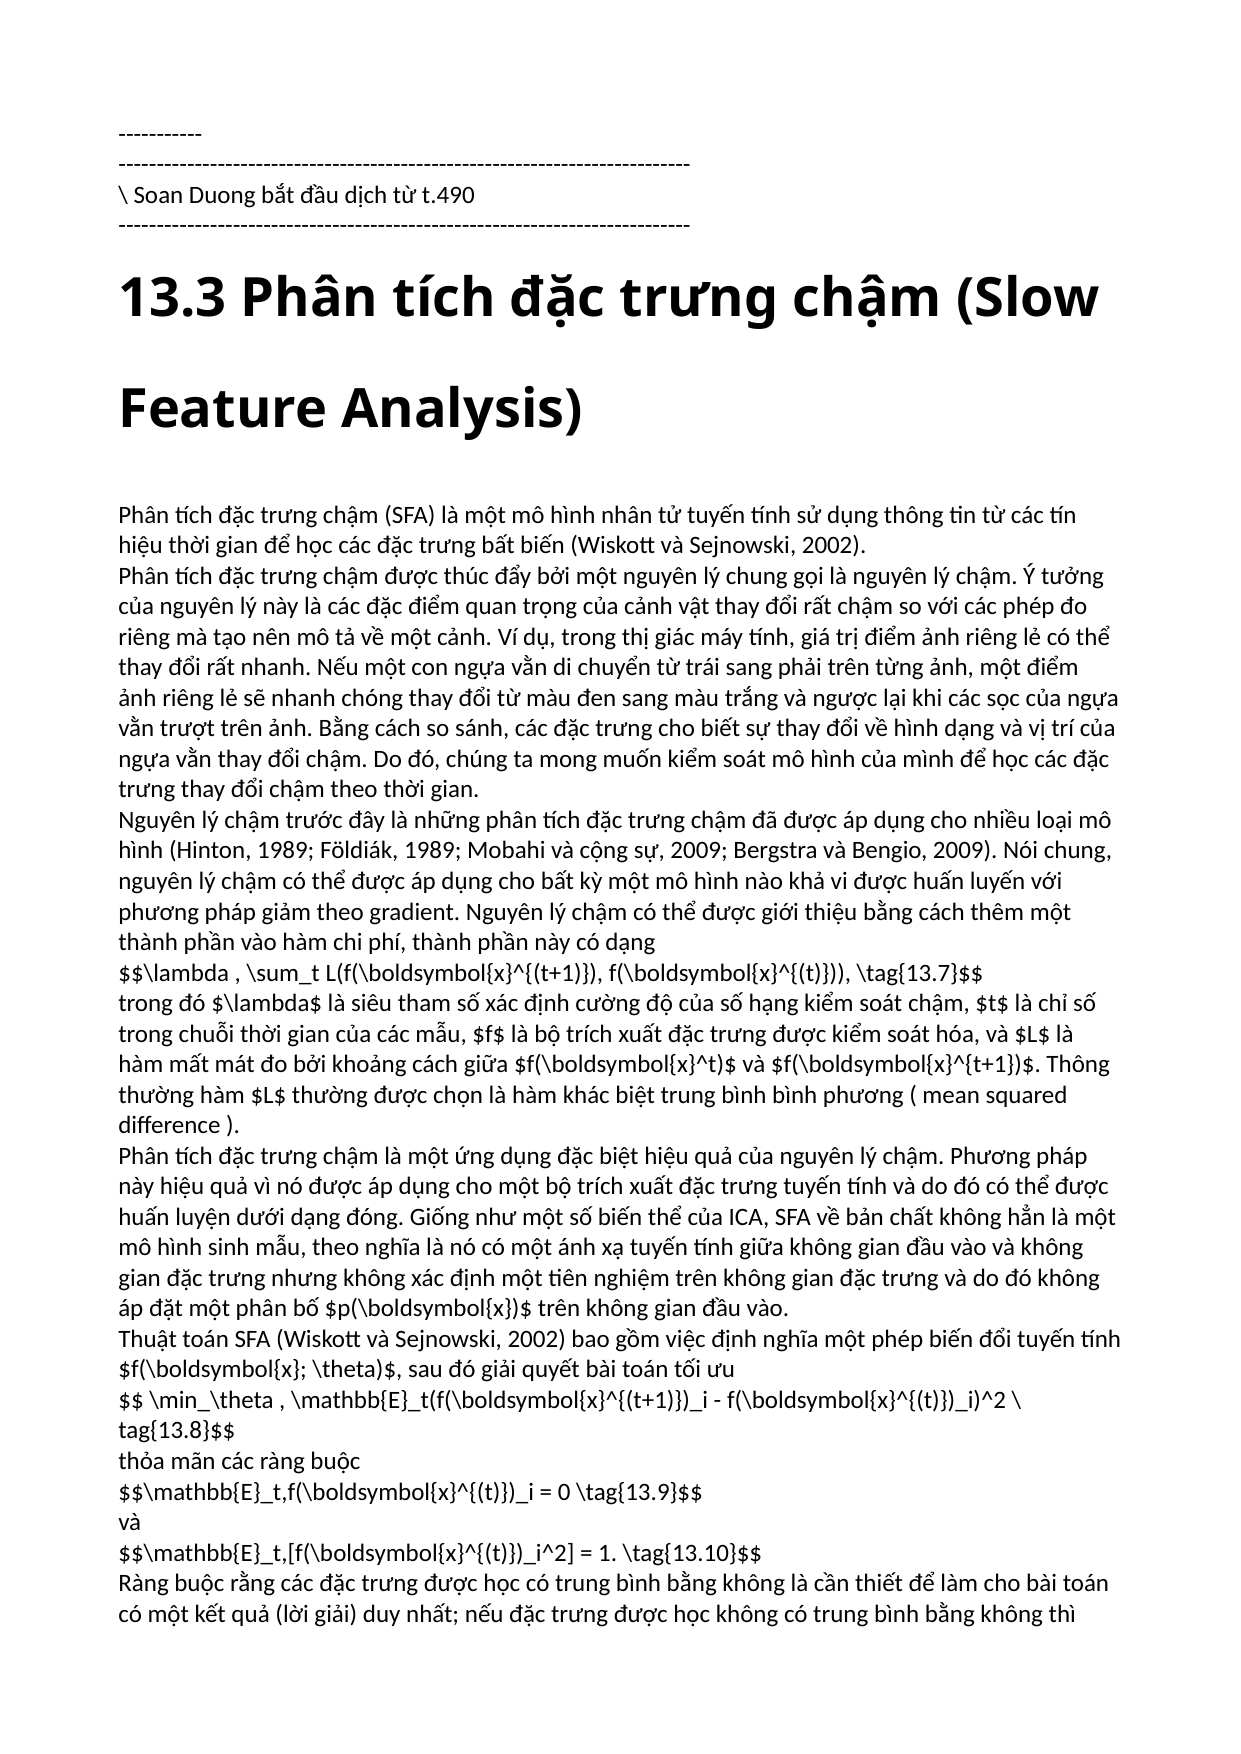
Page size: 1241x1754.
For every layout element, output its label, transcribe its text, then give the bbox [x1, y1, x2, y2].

text --------------------------------------------------------------------------- [118, 149, 1122, 179]
text và [118, 1506, 1122, 1537]
text --------------------------------------------------------------------------- [118, 210, 1122, 240]
text Phân tích đặc trưng chậm là một ứng dụng đặc biệt hiệu quả của nguyên lý chậm. Phương pháp này hiệu quả vì nó được áp dụng cho một bộ trích xuất đặc trưng tuyến tính và do đó có thể được huấn luyện dưới dạng đóng. Giống như một số biến thể của ICA, SFA về bản chất không hẳn là một mô hình sinh mẫu, theo nghĩa là nó có một ánh xạ tuyến tính giữa không gian đầu vào và không gian đặc trưng nhưng không xác định một tiên nghiệm trên không gian đặc trưng và do đó không áp đặt một phân bố $p(\boldsymbol{x})$ trên không gian đầu vào. [118, 1140, 1122, 1323]
text Thuật toán SFA (Wiskott và Sejnowski, 2002) bao gồm việc định nghĩa một phép biến đổi tuyến tính $f(\boldsymbol{x}; \theta)$, sau đó giải quyết bài toán tối ưu [118, 1323, 1122, 1384]
text trong đó $\lambda$ là siêu tham số xác định cường độ của số hạng kiểm soát chậm, $t$ là chỉ số trong chuỗi thời gian của các mẫu, $f$ là bộ trích xuất đặc trưng được kiểm soát hóa, và $L$ là hàm mất mát đo bởi khoảng cách giữa $f(\boldsymbol{x}^t)$ và $f(\boldsymbol{x}^{t+1})$. Thông thường hàm $L$ thường được chọn là hàm khác biệt trung bình bình phương ( mean squared difference ). [118, 987, 1122, 1140]
text ----------- [118, 118, 1122, 149]
text $$\mathbb{E}_t,f(\boldsymbol{x}^{(t)})_i = 0 \tag{13.9}$$ [118, 1476, 1122, 1506]
text thỏa mãn các ràng buộc [118, 1445, 1122, 1476]
text \ Soan Duong bắt đầu dịch từ t.490 [118, 179, 1122, 210]
text Phân tích đặc trưng chậm được thúc đẩy bởi một nguyên lý chung gọi là nguyên lý chậm. Ý tưởng của nguyên lý này là các đặc điểm quan trọng của cảnh vật thay đổi rất chậm so với các phép đo riêng mà tạo nên mô tả về một cảnh. Ví dụ, trong thị giác máy tính, giá trị điểm ảnh riêng lẻ có thể thay đổi rất nhanh. Nếu một con ngựa vằn di chuyển từ trái sang phải trên từng ảnh, một điểm ảnh riêng lẻ sẽ nhanh chóng thay đổi từ màu đen sang màu trắng và ngược lại khi các sọc của ngựa vằn trượt trên ảnh. Bằng cách so sánh, các đặc trưng cho biết sự thay đổi về hình dạng và vị trí của ngựa vằn thay đổi chậm. Do đó, chúng ta mong muốn kiểm soát mô hình của mình để học các đặc trưng thay đổi chậm theo thời gian. [118, 560, 1122, 804]
text $$ \min_\theta , \mathbb{E}_t(f(\boldsymbol{x}^{(t+1)})_i - f(\boldsymbol{x}^{(t)})_i)^2 \tag{13.8}$$ [118, 1384, 1122, 1445]
text $$\mathbb{E}_t,[f(\boldsymbol{x}^{(t)})_i^2] = 1. \tag{13.10}$$ [118, 1537, 1122, 1567]
text Ràng buộc rằng các đặc trưng được học có trung bình bằng không là cần thiết để làm cho bài toán có một kết quả (lời giải) duy nhất; nếu đặc trưng được học không có trung bình bằng không thì [118, 1567, 1122, 1628]
subtitle 13.3 Phân tích đặc trưng chậm (Slow Feature Analysis) [118, 259, 1122, 443]
text Nguyên lý chậm trước đây là những phân tích đặc trưng chậm đã được áp dụng cho nhiều loại mô hình (Hinton, 1989; Földiák, 1989; Mobahi và cộng sự, 2009; Bergstra và Bengio, 2009). Nói chung, nguyên lý chậm có thể được áp dụng cho bất kỳ một mô hình nào khả vi được huấn luyến với phương pháp giảm theo gradient. Nguyên lý chậm có thể được giới thiệu bằng cách thêm một thành phần vào hàm chi phí, thành phần này có dạng [118, 804, 1122, 957]
text Phân tích đặc trưng chậm (SFA) là một mô hình nhân tử tuyến tính sử dụng thông tin từ các tín hiệu thời gian để học các đặc trưng bất biến (Wiskott và Sejnowski, 2002). [118, 499, 1122, 560]
text $$\lambda , \sum_t L(f(\boldsymbol{x}^{(t+1)}), f(\boldsymbol{x}^{(t)})), \tag{13.7}$$ [118, 957, 1122, 987]
